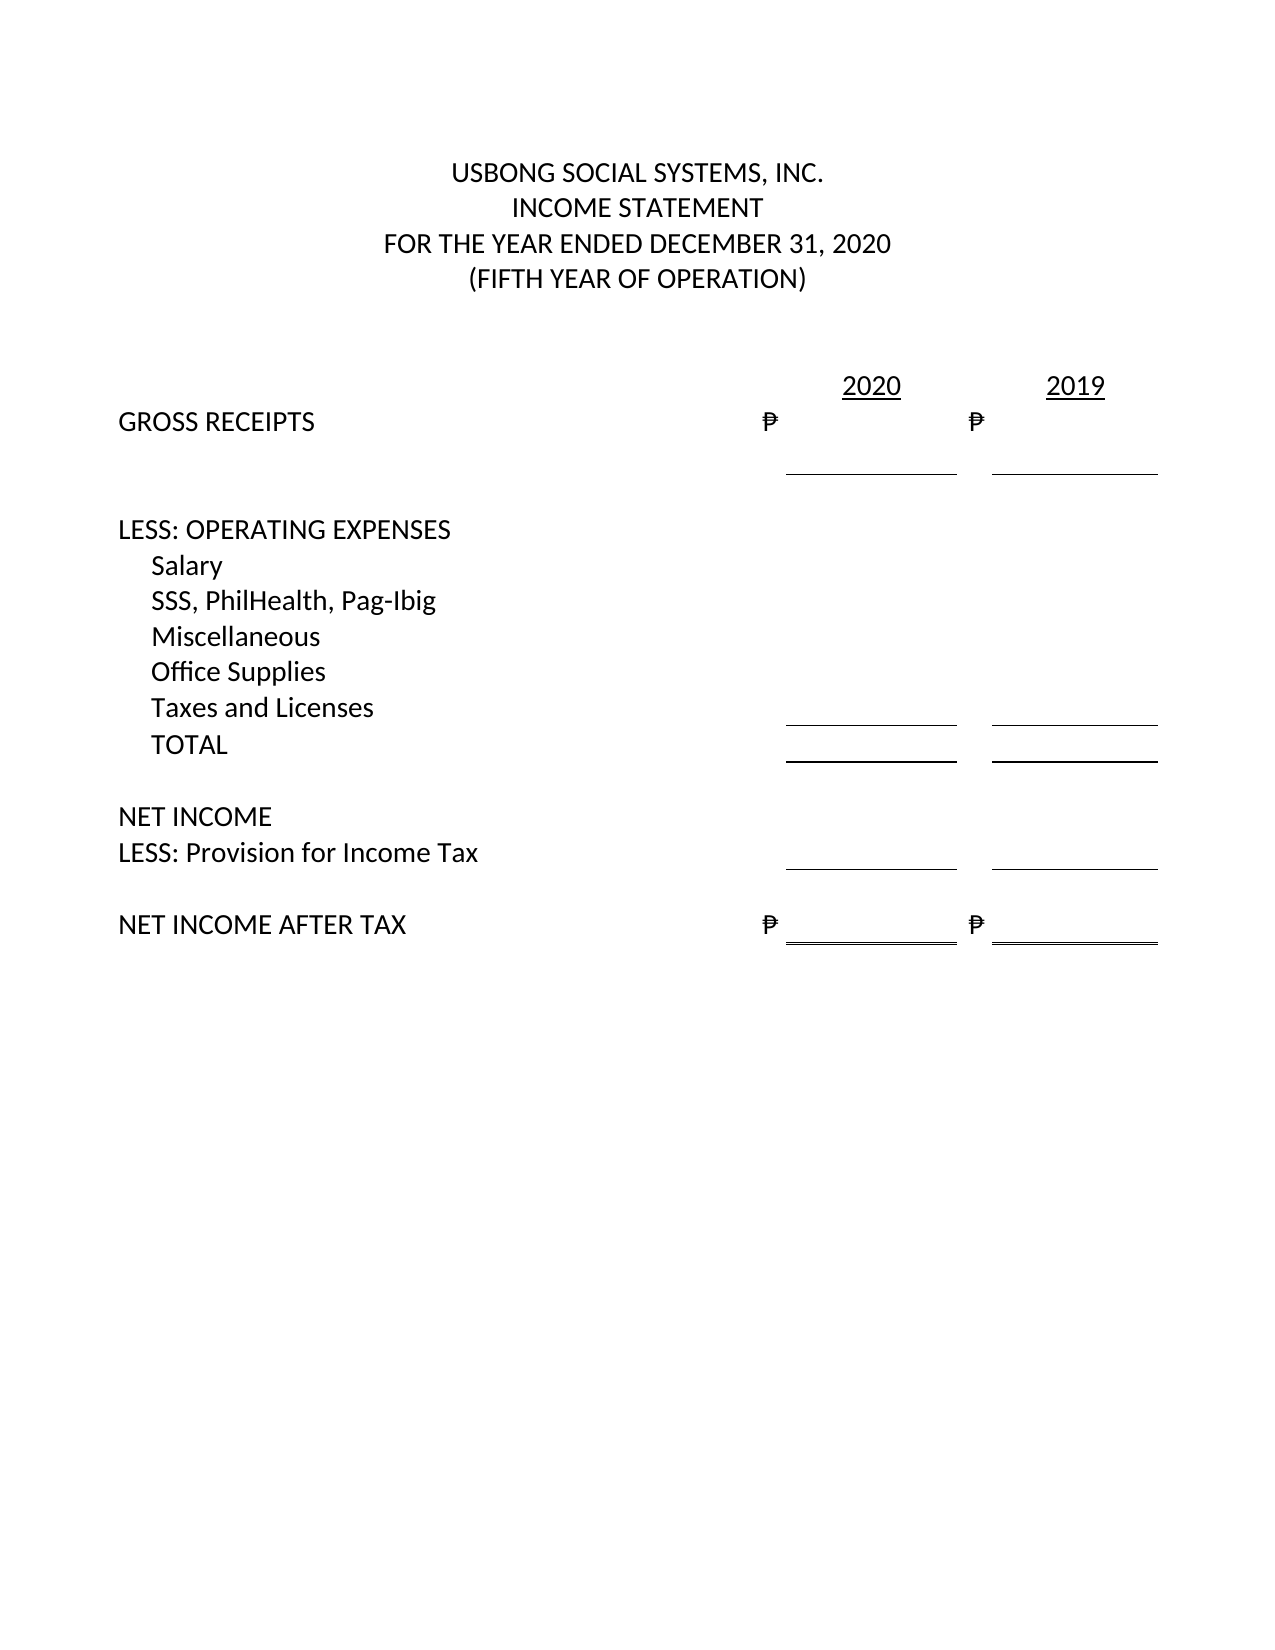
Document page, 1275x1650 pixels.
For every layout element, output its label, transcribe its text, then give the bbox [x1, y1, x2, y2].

table_cell [786, 582, 957, 618]
table_cell [992, 547, 1158, 582]
table_header 2019 [992, 368, 1158, 403]
table_cell [957, 654, 992, 689]
text FOR THE YEAR ENDED DECEMBER 31, 2020 [118, 225, 1157, 261]
table_cell NET INCOME [107, 798, 751, 834]
table_header [957, 368, 992, 403]
table_cell ₱ [751, 403, 786, 474]
table_cell Salary [107, 547, 751, 582]
table_cell GROSS RECEIPTS [107, 403, 751, 474]
table_cell [957, 582, 992, 618]
table_cell Miscellaneous [107, 618, 751, 653]
table_cell [957, 761, 992, 798]
table_cell [786, 798, 957, 834]
table_cell ₱ [751, 906, 786, 942]
table_cell [957, 725, 992, 761]
text (FIFTH YEAR OF OPERATION) [118, 261, 1157, 296]
table_cell [751, 654, 786, 689]
table_cell [992, 763, 1158, 798]
table_cell Taxes and Licenses [107, 689, 751, 725]
table_cell [786, 726, 957, 761]
text INCOME STATEMENT [118, 189, 1157, 225]
table_cell [957, 834, 992, 869]
table_cell ₱ [957, 906, 992, 942]
table_cell SSS, PhilHealth, Pag-Ibig [107, 582, 751, 618]
table_cell [992, 654, 1158, 689]
table_cell [992, 689, 1158, 725]
table_cell Office Supplies [107, 654, 751, 689]
table_cell [786, 654, 957, 689]
table_cell [107, 869, 751, 906]
table_cell [992, 906, 1158, 942]
table_cell [957, 869, 992, 906]
table_cell [992, 798, 1158, 834]
table_cell [751, 798, 786, 834]
table_cell [786, 906, 957, 942]
table_cell [751, 689, 786, 725]
table_cell [751, 618, 786, 653]
table_cell LESS: Provision for Income Tax [107, 834, 751, 869]
table_cell [992, 582, 1158, 618]
table_cell [957, 798, 992, 834]
table_cell [786, 547, 957, 582]
table_cell [786, 475, 957, 547]
table_cell [786, 834, 957, 869]
table_cell [751, 834, 786, 869]
table_cell [751, 869, 786, 906]
table_cell [992, 475, 1158, 547]
table_cell [992, 834, 1158, 869]
table_cell [957, 547, 992, 582]
table_cell [751, 725, 786, 761]
table_cell [786, 689, 957, 725]
table_cell [786, 870, 957, 906]
table_cell NET INCOME AFTER TAX [107, 906, 751, 942]
table_cell LESS: OPERATING EXPENSES [107, 474, 751, 547]
table_cell [107, 761, 751, 798]
table_cell [957, 618, 992, 653]
table_header [107, 368, 751, 403]
table_cell [786, 763, 957, 798]
table_header 2020 [786, 368, 957, 403]
table_header [751, 368, 786, 403]
table_cell [786, 618, 957, 653]
table_cell [957, 689, 992, 725]
table_cell [751, 582, 786, 618]
table_cell [992, 618, 1158, 653]
table_cell [992, 870, 1158, 906]
table_cell [957, 474, 992, 547]
table_cell [992, 726, 1158, 761]
table_cell [751, 474, 786, 547]
table_cell [992, 403, 1158, 474]
table_cell ₱ [957, 403, 992, 474]
table_cell [751, 547, 786, 582]
text USBONG SOCIAL SYSTEMS, INC. [118, 154, 1157, 189]
table_cell [786, 403, 957, 474]
table_cell [751, 761, 786, 798]
table_cell TOTAL [107, 725, 751, 761]
